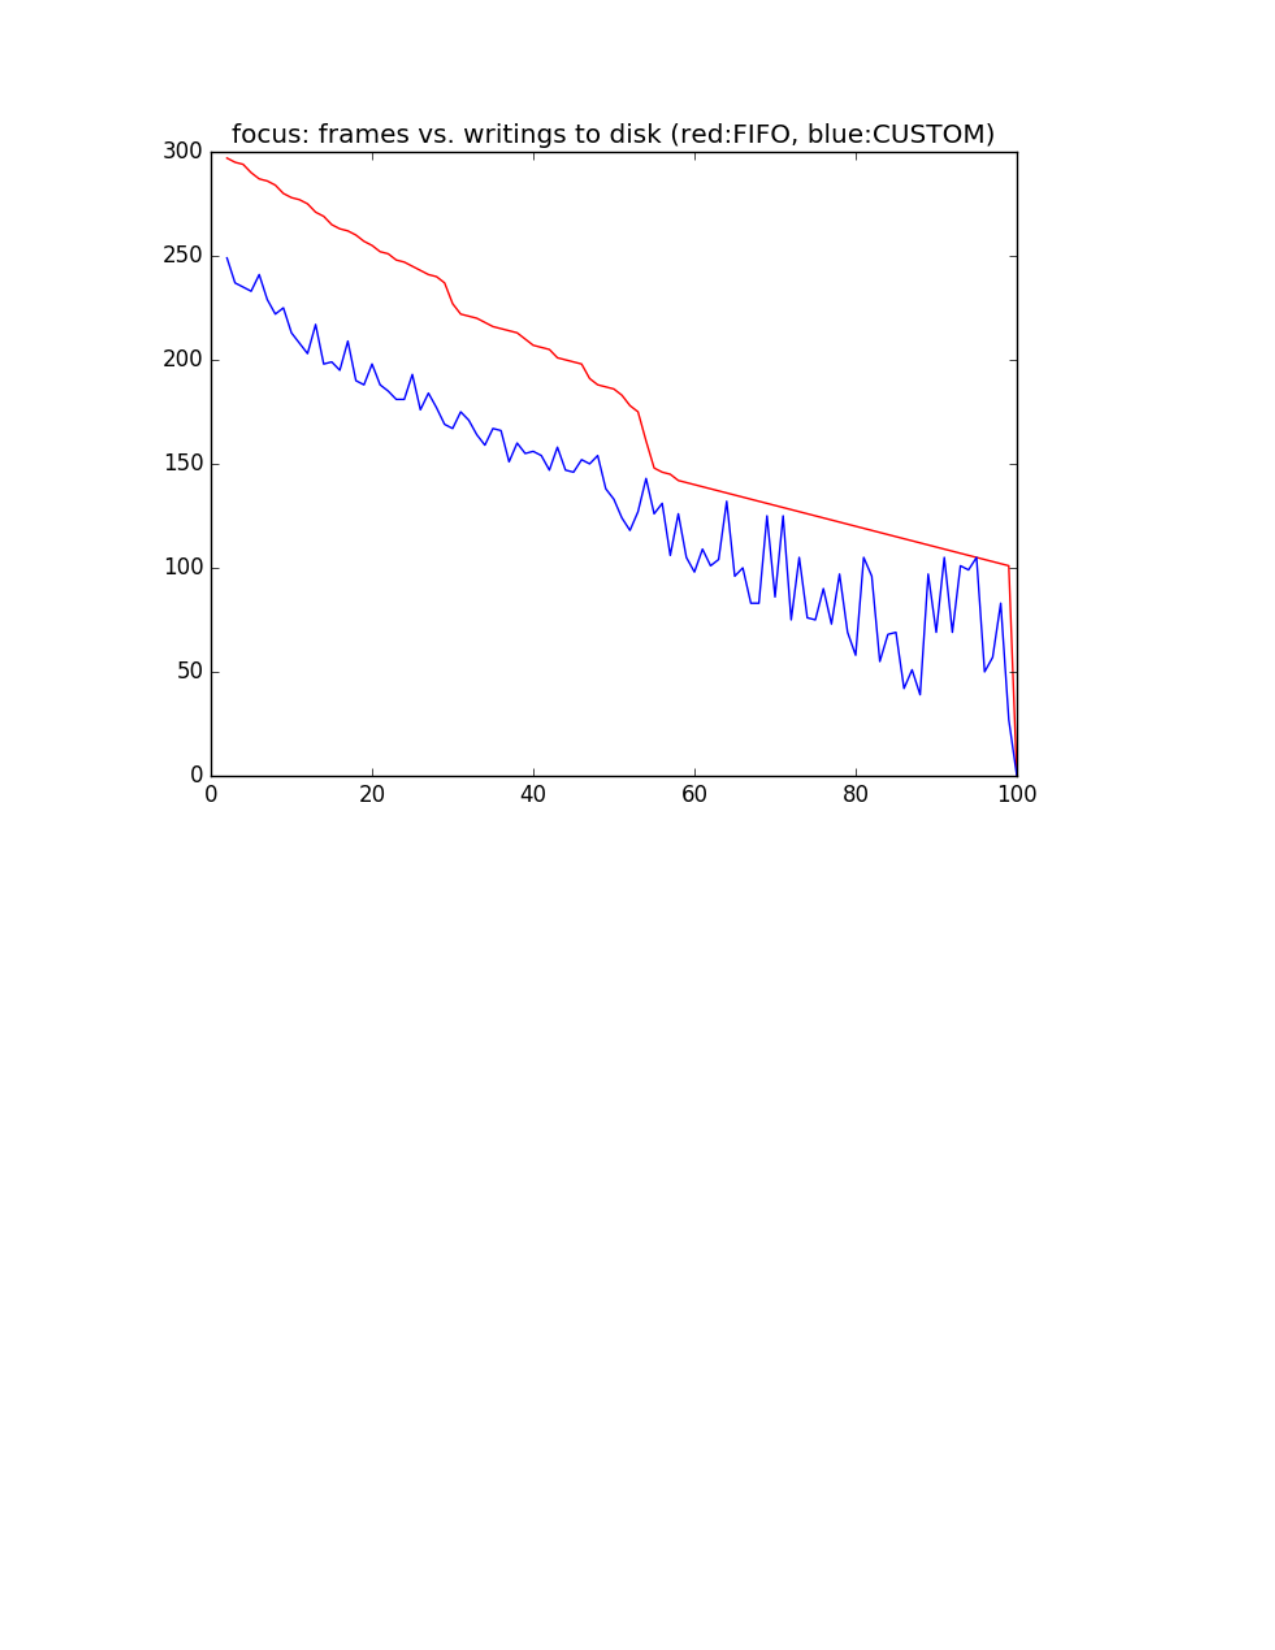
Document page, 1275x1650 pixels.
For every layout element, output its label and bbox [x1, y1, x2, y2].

picture [81, 74, 1121, 854]
